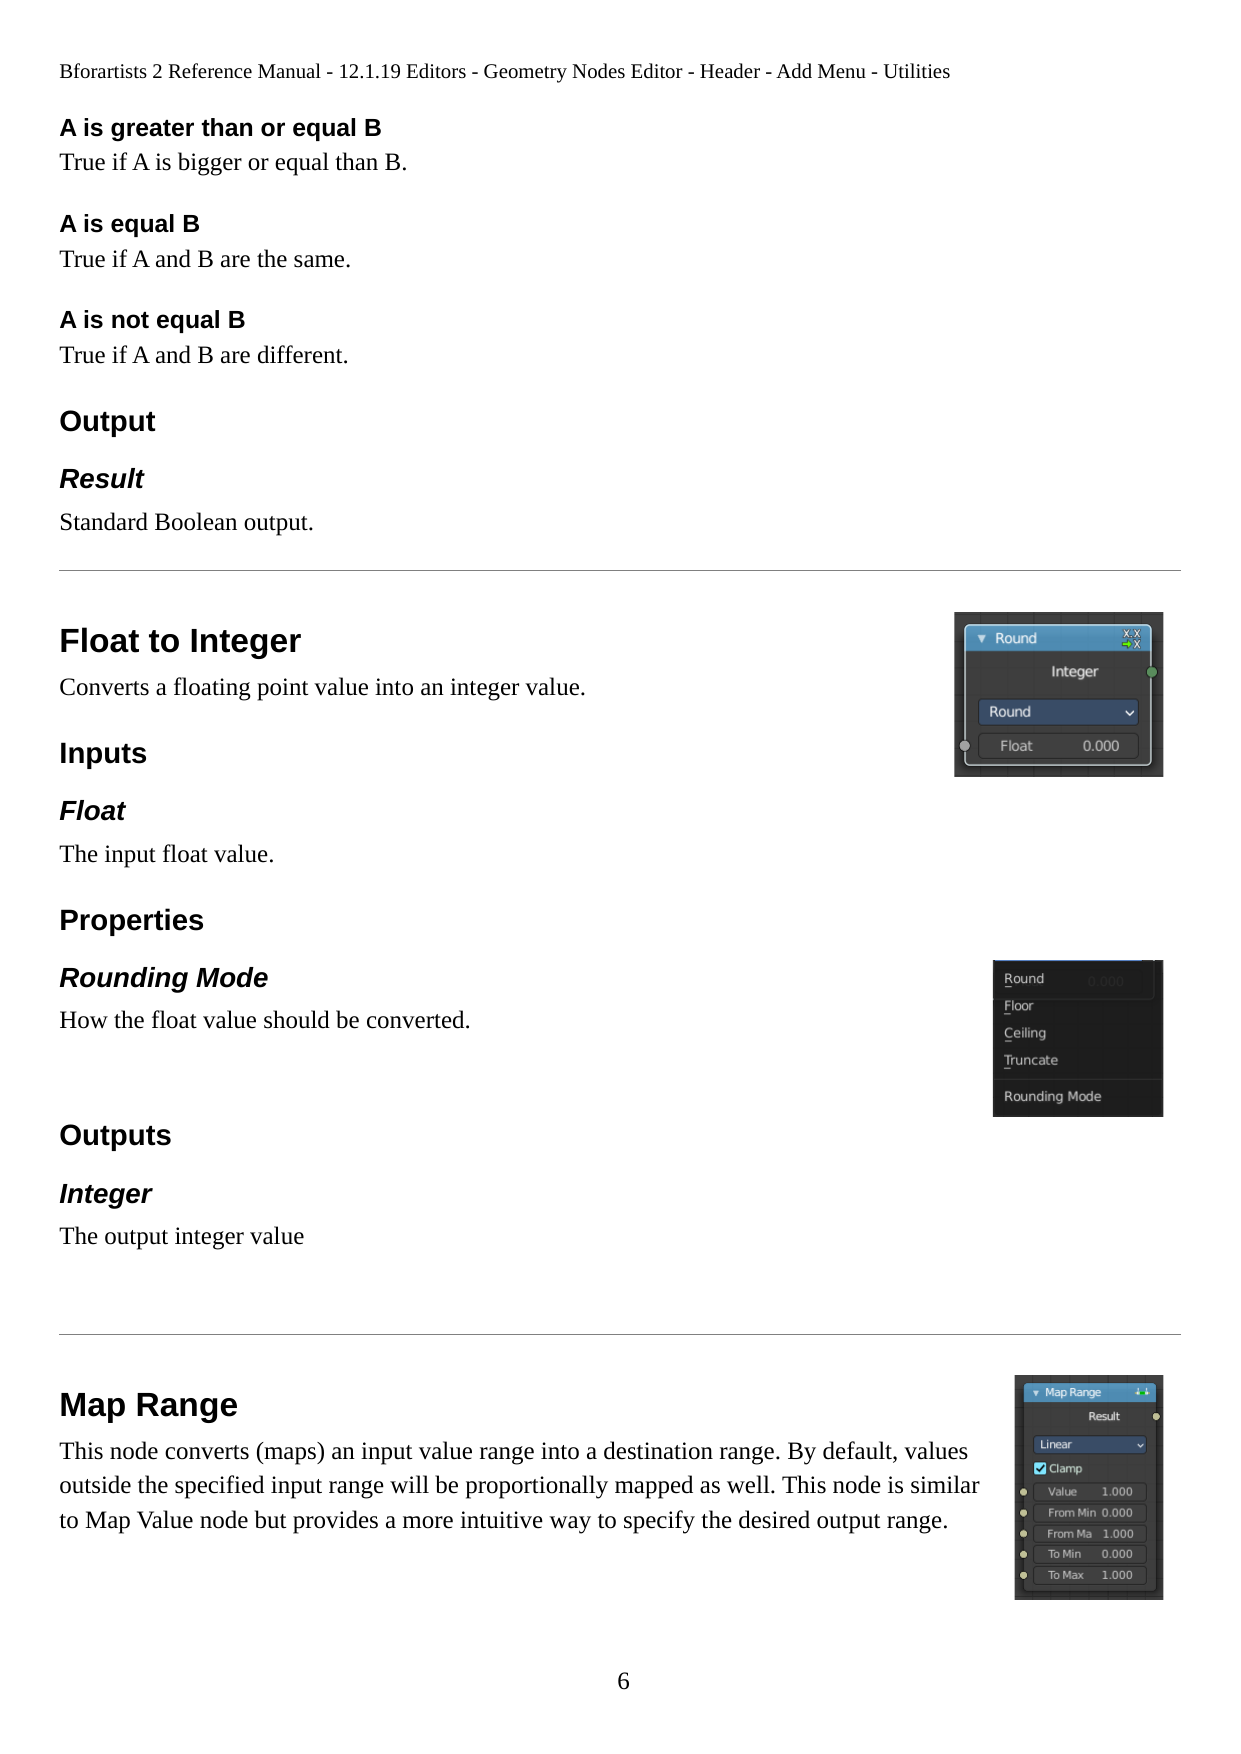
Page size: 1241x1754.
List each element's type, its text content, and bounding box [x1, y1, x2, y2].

text The input float value. [59, 839, 1181, 868]
subtitle Output [59, 404, 1181, 437]
subtitle Map Range [59, 1384, 1014, 1423]
subtitle [1164, 736, 1181, 769]
subtitle Result [59, 462, 1181, 494]
subtitle Float [59, 794, 1181, 826]
subtitle Integer [59, 1177, 1181, 1209]
text Standard Boolean output. [59, 507, 1181, 536]
text Converts a floating point value into an integer value. [59, 672, 954, 701]
subtitle A is not equal B [59, 305, 1181, 334]
text True if A and B are different. [59, 340, 1181, 369]
picture [992, 960, 1164, 1117]
picture [954, 612, 1164, 777]
subtitle Inputs [59, 736, 954, 769]
subtitle Properties [59, 902, 1181, 936]
text This node converts (maps) an input value range into a destination range. By default, values outside the specified input range will be proportionally mapped as well. This node is similar to Map Value node but provides a more intuitive way to specify the desired output range. [59, 1436, 1014, 1533]
subtitle A is greater than or equal B [59, 113, 1181, 141]
text True if A is bigger or equal than B. [59, 147, 1181, 176]
subtitle [1164, 961, 1181, 993]
subtitle Float to Integer [59, 621, 954, 659]
subtitle [1164, 621, 1181, 659]
subtitle A is equal B [59, 209, 1181, 237]
subtitle Outputs [59, 1118, 1181, 1152]
subtitle Rounding Mode [59, 961, 992, 993]
text True if A and B are the same. [59, 244, 1181, 272]
subtitle [1164, 1384, 1181, 1423]
picture [1014, 1375, 1164, 1600]
text The output integer value [59, 1221, 1181, 1250]
text How the float value should be converted. [59, 1006, 992, 1034]
